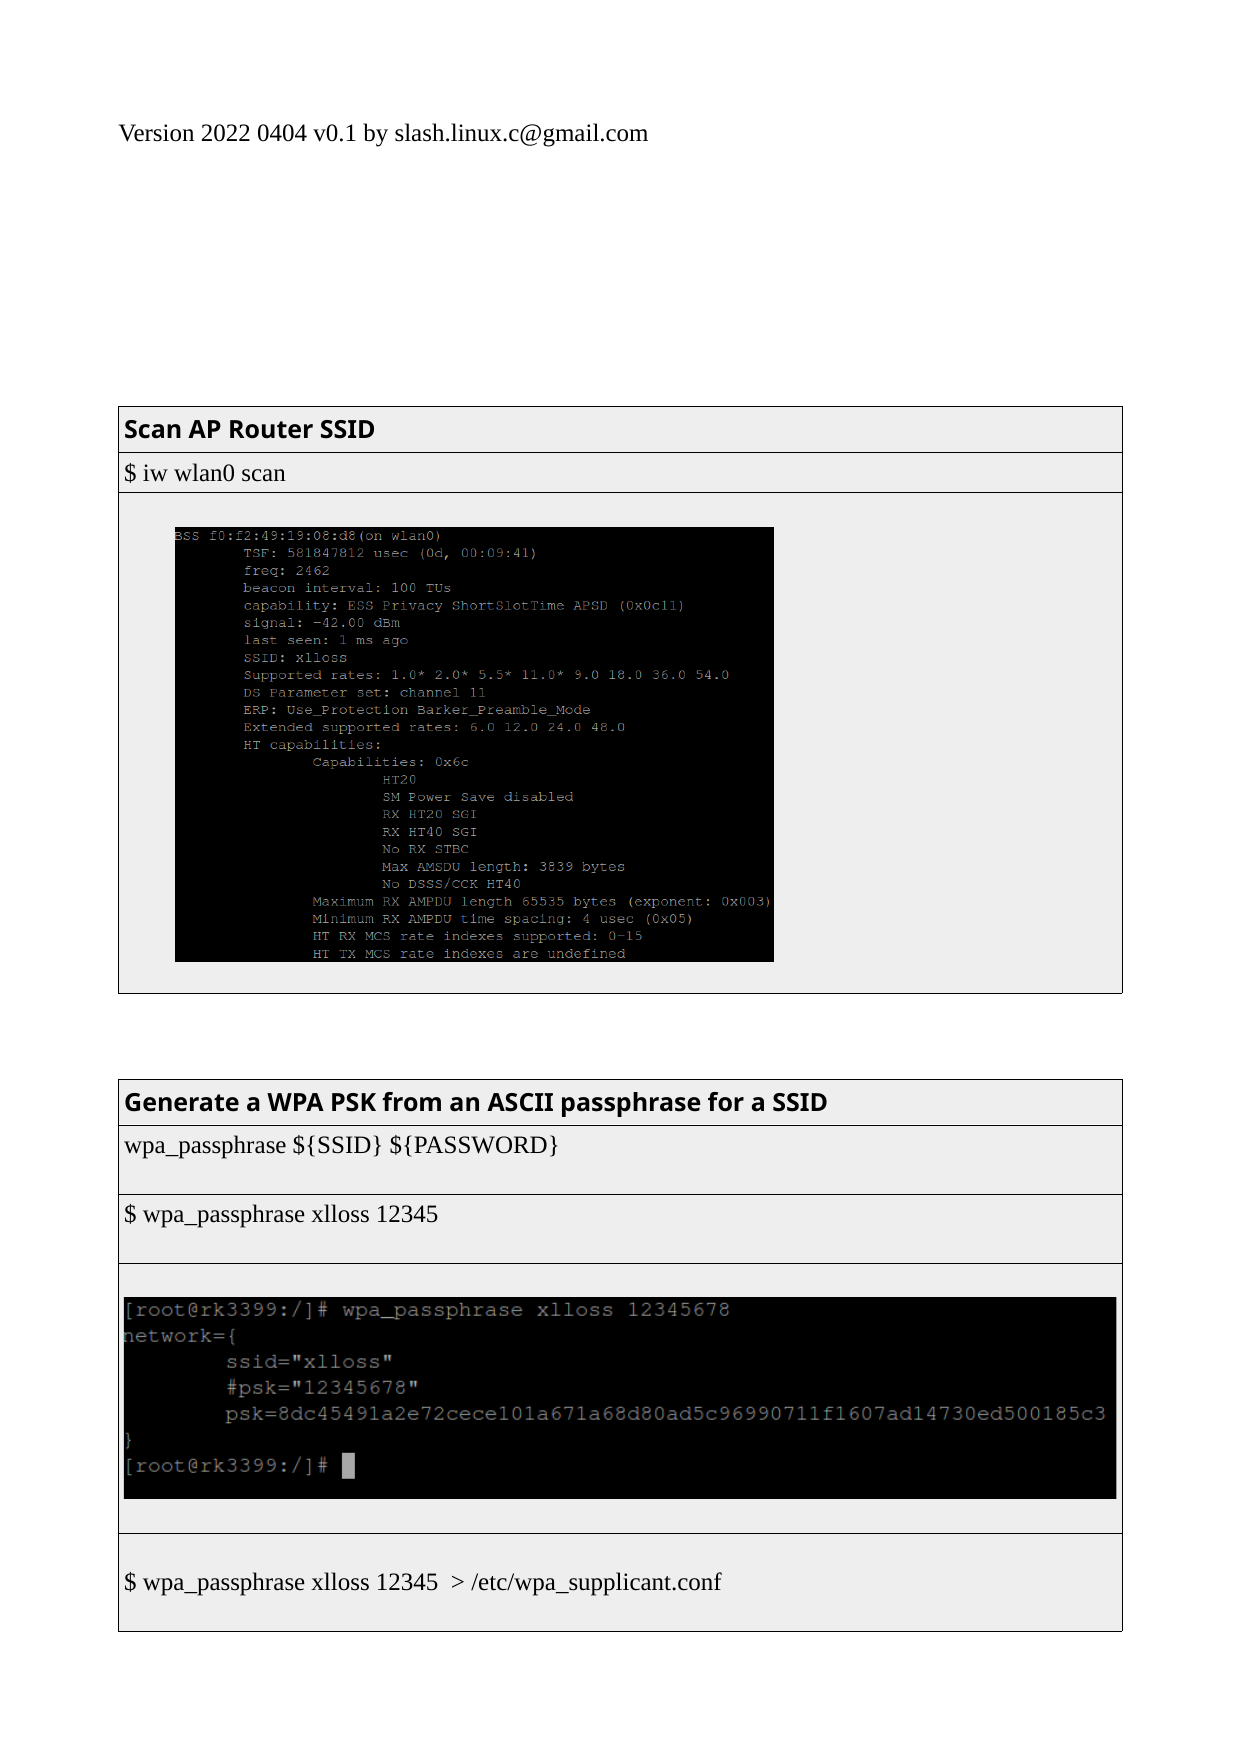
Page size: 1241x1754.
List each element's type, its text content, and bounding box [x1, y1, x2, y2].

table_cell wpa_passphrase ${SSID} ${PASSWORD} [119, 1126, 1122, 1194]
table_header Generate a WPA PSK from an ASCII passphrase for a SSID [119, 1080, 1122, 1124]
table_cell $ iw wlan0 scan [119, 453, 1122, 492]
table_cell $ wpa_passphrase xlloss 12345 > /etc/wpa_supplicant.conf [119, 1534, 1122, 1631]
table_cell [119, 493, 1122, 993]
picture [123, 1297, 1117, 1499]
table_header Scan AP Router SSID [119, 407, 1122, 452]
table_cell $ wpa_passphrase xlloss 12345 [119, 1195, 1122, 1263]
table_cell [119, 1264, 1122, 1533]
picture [175, 527, 774, 962]
